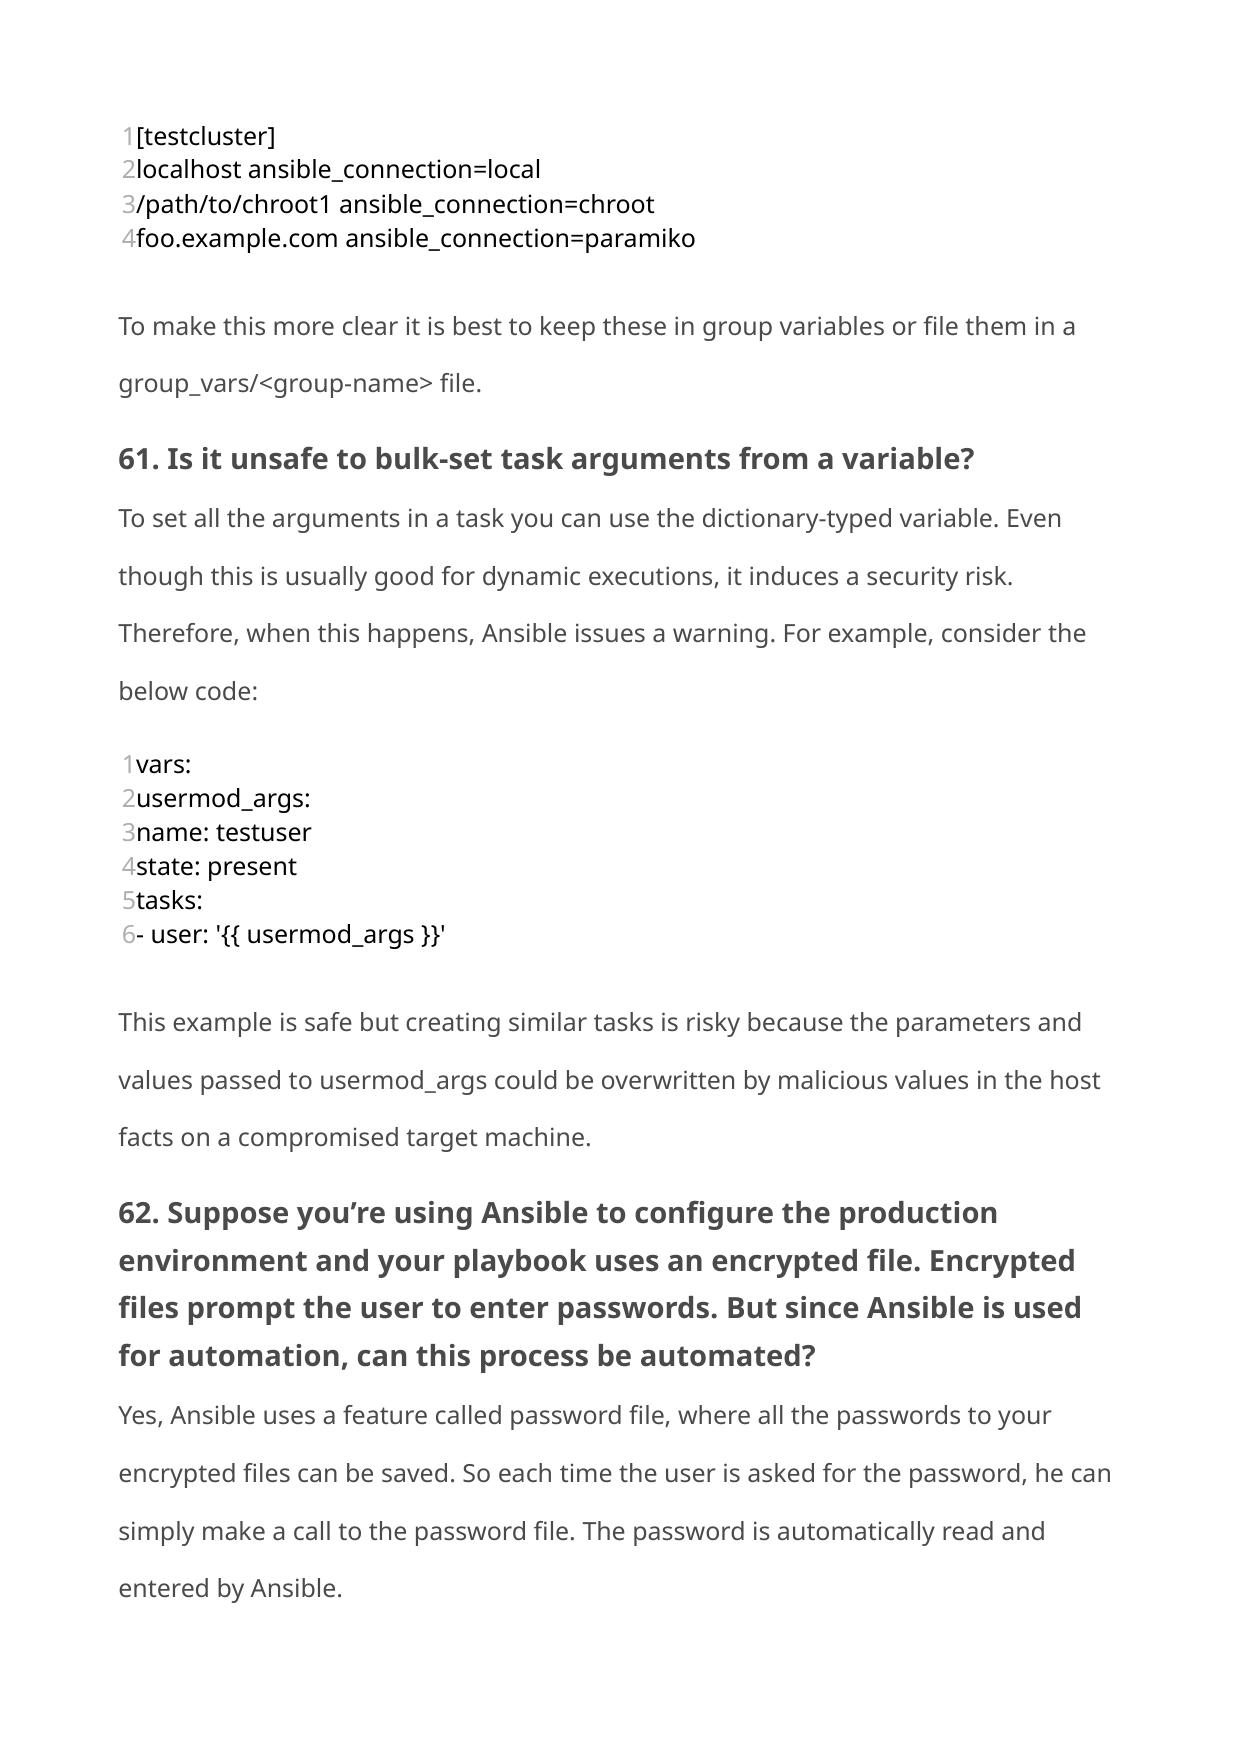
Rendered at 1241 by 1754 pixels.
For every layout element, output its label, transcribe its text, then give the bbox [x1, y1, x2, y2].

table_header [testcluster] localhost ansible_connection=local /path/to/chroot1 ansible_connection=chroot foo.example.com ansible_connection=paramiko [136, 118, 739, 254]
subtitle 62. Suppose you’re using Ansible to configure the production environment and your playbook uses an encrypted file. Encrypted files prompt the user to enter passwords. But since Ansible is used for automation, can this process be automated? [118, 1192, 1122, 1375]
text To make this more clear it is best to keep these in group variables or file them in a group_vars/<group-name> file. [118, 308, 1122, 400]
table_header 1 2 3 4 [118, 118, 136, 254]
text Yes, Ansible uses a feature called password file, where all the passwords to your encrypted files can be saved. So each time the user is asked for the password, he can simply make a call to the password file. The password is automatically read and entered by Ansible. [118, 1397, 1122, 1605]
subtitle 61. Is it unsafe to bulk-set task arguments from a variable? [118, 438, 1122, 478]
table_header vars: usermod_args: name: testuser state: present tasks: - user: '{{ usermod_args }}' [136, 746, 494, 951]
table_header 1 2 3 4 5 6 [118, 746, 136, 951]
text To set all the arguments in a task you can use the dictionary-typed variable. Even though this is usually good for dynamic executions, it induces a security risk. Therefore, when this happens, Ansible issues a warning. For example, consider the below code: [118, 501, 1122, 708]
text This example is safe but creating similar tasks is risky because the parameters and values passed to usermod_args could be overwritten by malicious values in the host facts on a compromised target machine. [118, 1004, 1122, 1154]
